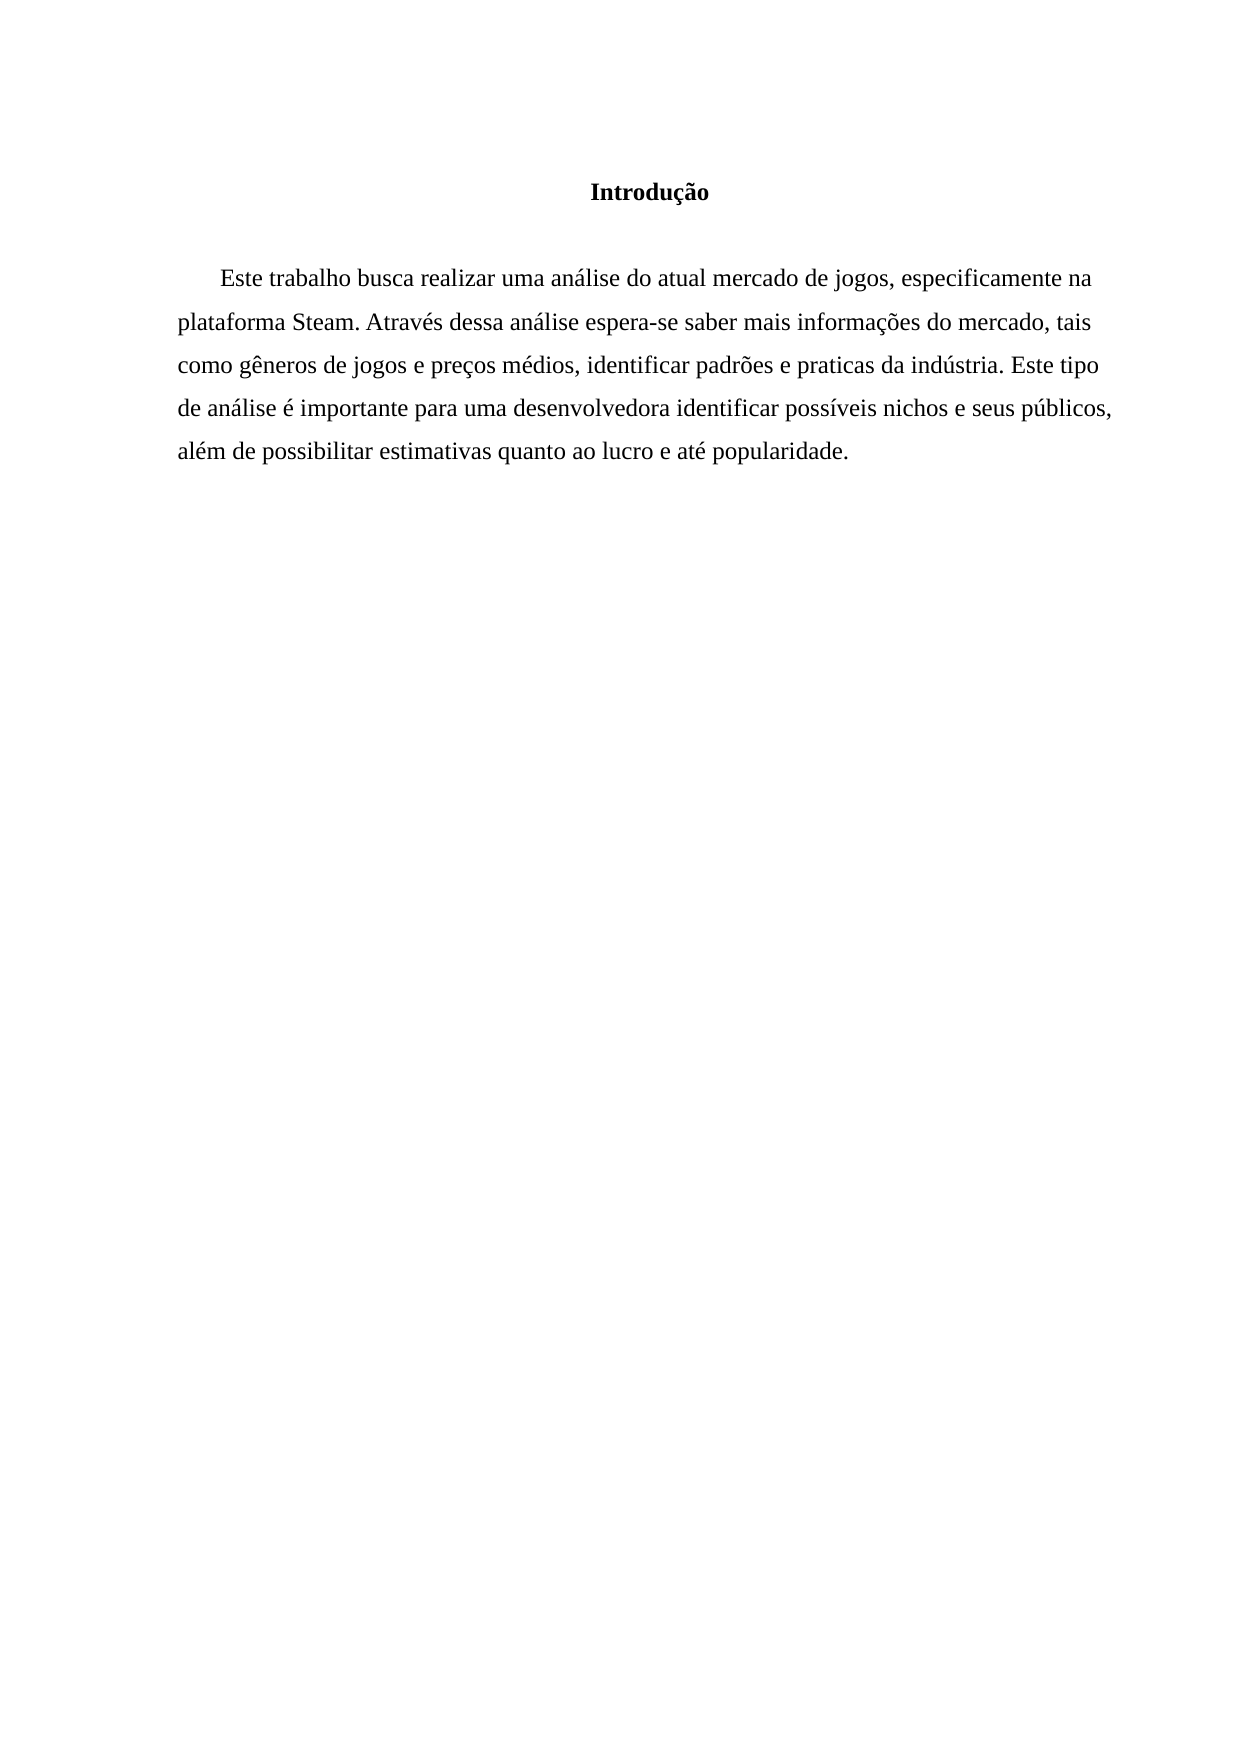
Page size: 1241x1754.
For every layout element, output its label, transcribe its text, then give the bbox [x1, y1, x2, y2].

text Introdução [177, 177, 1122, 206]
text Este trabalho busca realizar uma análise do atual mercado de jogos, especificamente na plataforma Steam. Através dessa análise espera-se saber mais informações do mercado, tais como gêneros de jogos e preços médios, identificar padrões e praticas da indústria. Este tipo de análise é importante para uma desenvolvedora identificar possíveis nichos e seus públicos, além de possibilitar estimativas quanto ao lucro e até popularidade. [177, 263, 1122, 465]
